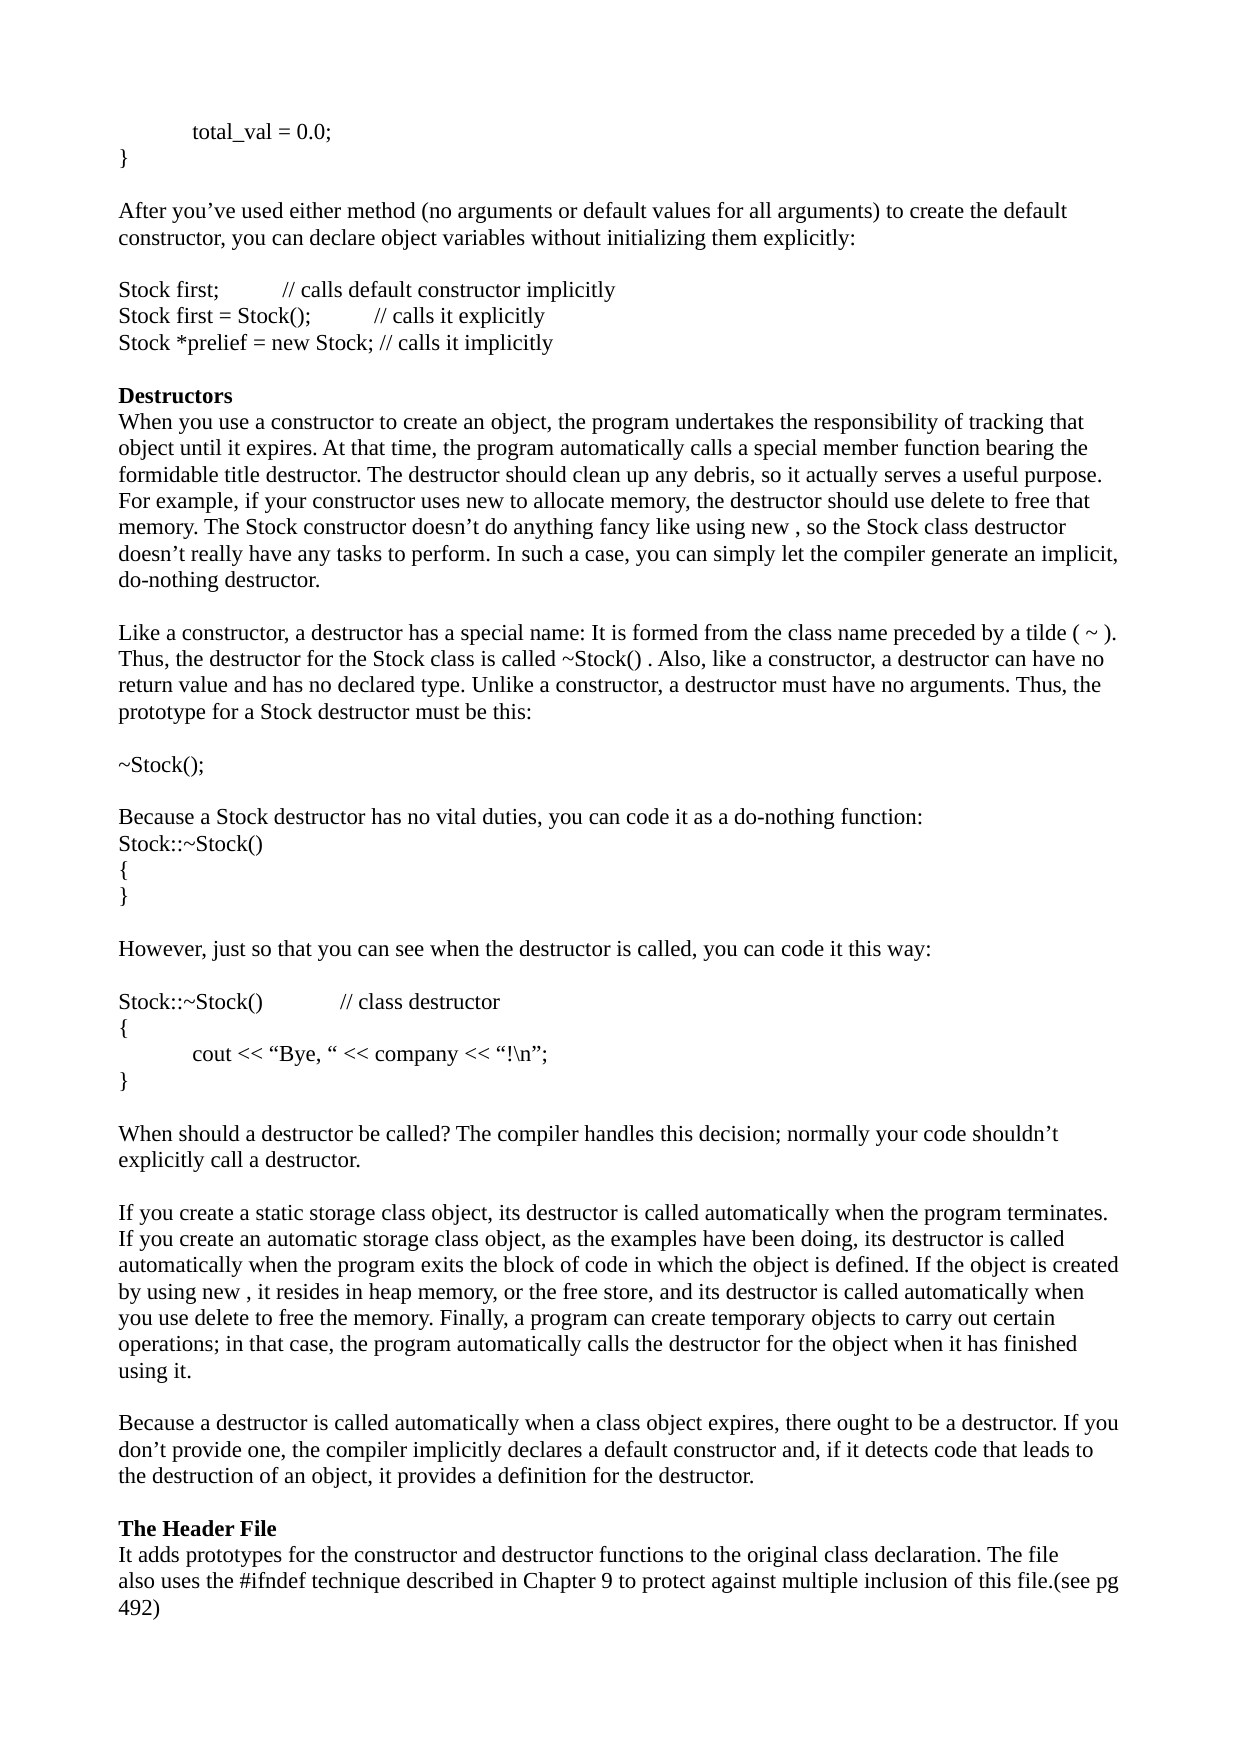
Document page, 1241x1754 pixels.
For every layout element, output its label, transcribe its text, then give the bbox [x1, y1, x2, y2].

text It adds prototypes for the constructor and destructor functions to the original class declaration. The file [118, 1541, 1122, 1568]
text } [118, 882, 1122, 909]
text } [118, 1067, 1122, 1093]
text { [118, 1014, 1122, 1041]
text Stock *prelief = new Stock; // calls it implicitly [118, 329, 1122, 355]
text Because a destructor is called automatically when a class object expires, there ought to be a destructor. If you don’t provide one, the compiler implicitly declares a default constructor and, if it detects code that leads to the destruction of an object, it provides a definition for the destructor. [118, 1409, 1122, 1488]
text Because a Stock destructor has no vital duties, you can code it as a do-nothing function: [118, 803, 1122, 830]
text { [118, 856, 1122, 882]
text If you create a static storage class object, its destructor is called automatically when the program terminates. If you create an automatic storage class object, as the examples have been doing, its destructor is called automatically when the program exits the block of code in which the object is defined. If the object is created by using new , it resides in heap memory, or the free store, and its destructor is called automatically when you use delete to free the memory. Finally, a program can create temporary objects to carry out certain [118, 1199, 1122, 1330]
text However, just so that you can see when the destructor is called, you can code it this way: [118, 935, 1122, 961]
text Stock first; // calls default constructor implicitly [118, 276, 1122, 303]
text After you’ve used either method (no arguments or default values for all arguments) to create the default constructor, you can declare object variables without initializing them explicitly: [118, 197, 1122, 250]
text operations; in that case, the program automatically calls the destructor for the object when it has finished using it. [118, 1330, 1122, 1383]
text Like a constructor, a destructor has a special name: It is formed from the class name preceded by a tilde ( ~ ). Thus, the destructor for the Stock class is called ~Stock() . Also, like a constructor, a destructor can have no return value and has no declared type. Unlike a constructor, a destructor must have no arguments. Thus, the prototype for a Stock destructor must be this: [118, 619, 1122, 724]
text Destructors [118, 382, 1122, 408]
text When you use a constructor to create an object, the program undertakes the responsibility of tracking that object until it expires. At that time, the program automatically calls a special member function bearing the formidable title destructor. The destructor should clean up any debris, so it actually serves a useful purpose. For example, if your constructor uses new to allocate memory, the destructor should use delete to free that memory. The Stock constructor doesn’t do anything fancy like using new , so the Stock class destructor doesn’t really have any tasks to perform. In such a case, you can simply let the compiler generate an implicit, do-nothing destructor. [118, 408, 1122, 592]
text total_val = 0.0; [118, 118, 1122, 144]
text The Header File [118, 1515, 1122, 1541]
text also uses the #ifndef technique described in Chapter 9 to protect against multiple inclusion of this file.(see pg 492) [118, 1568, 1122, 1620]
text cout << “Bye, “ << company << “!\n”; [118, 1041, 1122, 1067]
text Stock::~Stock() // class destructor [118, 988, 1122, 1014]
text Stock::~Stock() [118, 830, 1122, 856]
text } [118, 144, 1122, 171]
text When should a destructor be called? The compiler handles this decision; normally your code shouldn’t explicitly call a destructor. [118, 1119, 1122, 1172]
text Stock first = Stock(); // calls it explicitly [118, 303, 1122, 329]
text ~Stock(); [118, 751, 1122, 777]
